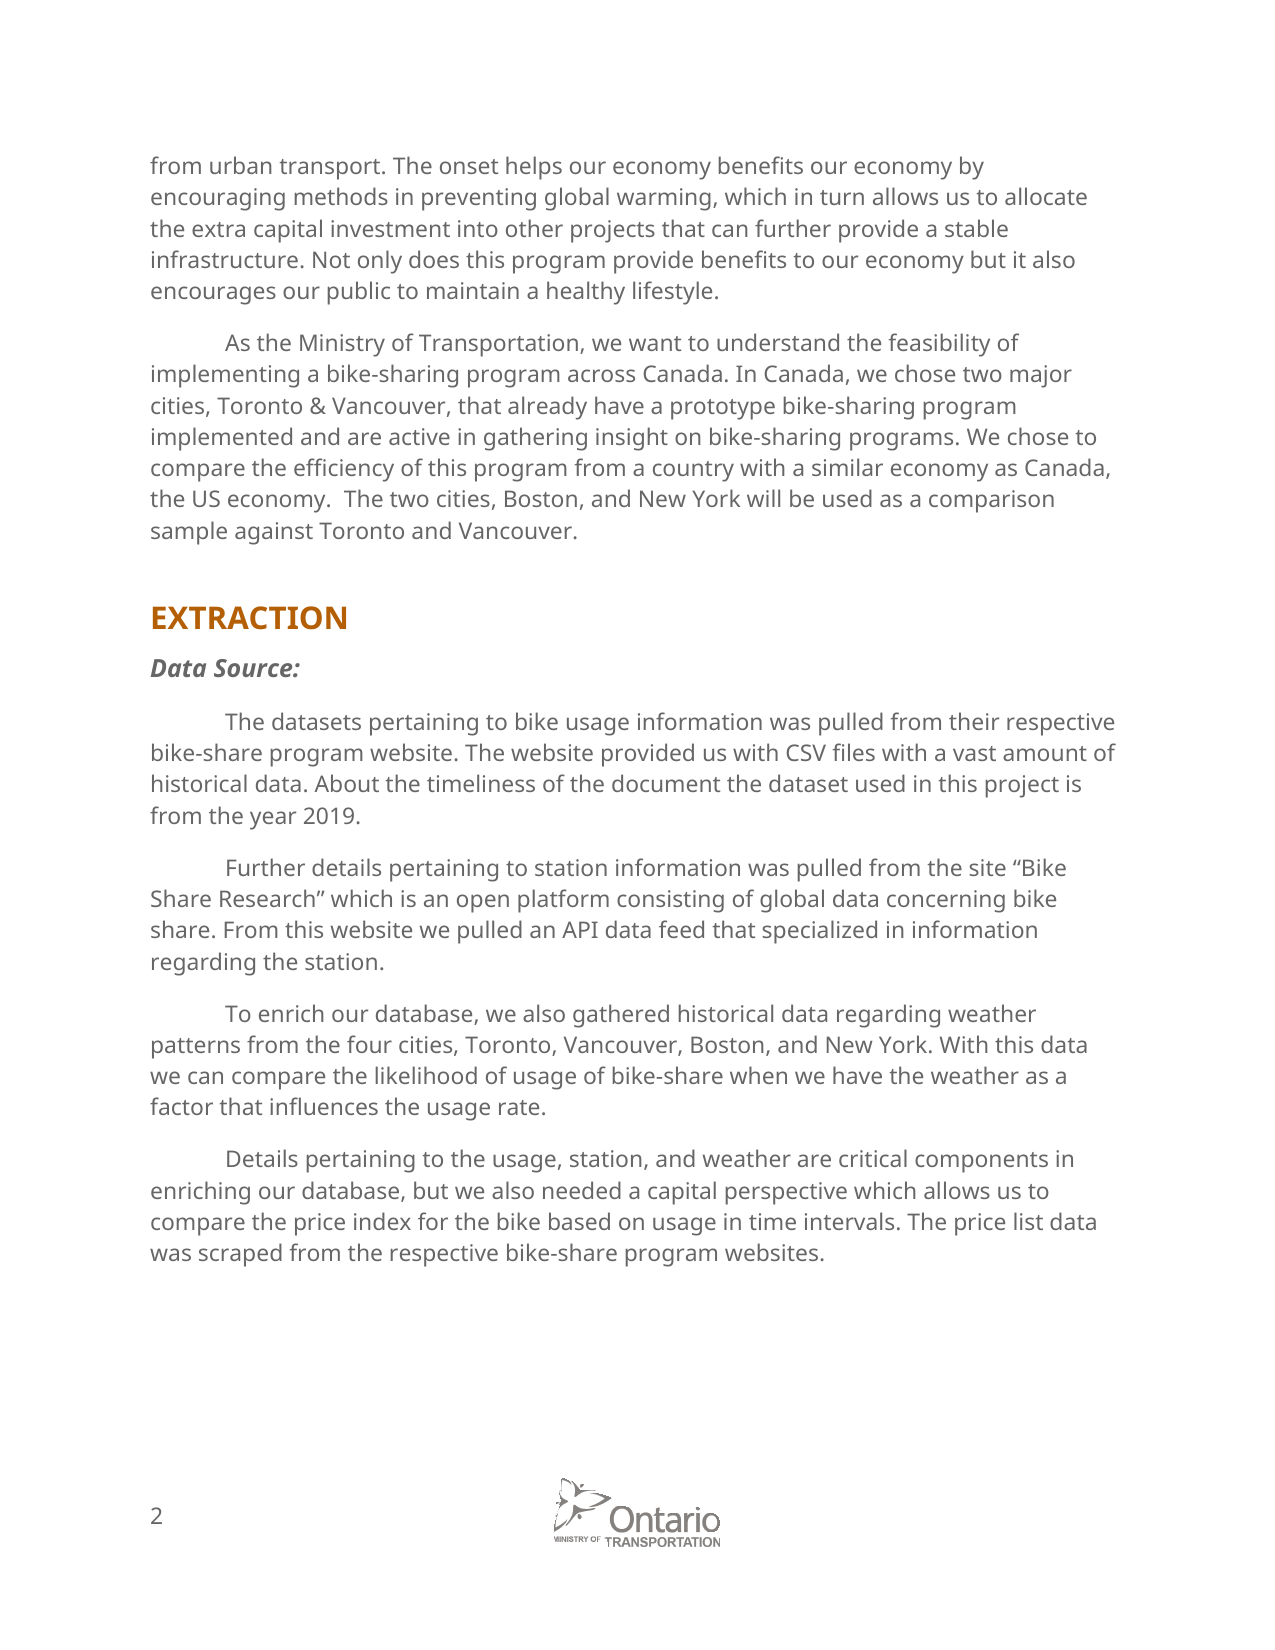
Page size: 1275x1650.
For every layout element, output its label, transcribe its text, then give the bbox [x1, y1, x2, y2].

text Further details pertaining to station information was pulled from the site “Bike Share Research” which is an open platform consisting of global data concerning bike share. From this website we pulled an API data feed that specialized in information regarding the station. [150, 852, 1125, 977]
text from urban transport. The onset helps our economy benefits our economy by encouraging methods in preventing global warming, which in turn allows us to allocate the extra capital investment into other projects that can further provide a stable infrastructure. Not only does this program provide benefits to our economy but it also encourages our public to maintain a healthy lifestyle. [150, 150, 1125, 306]
text As the Ministry of Transportation, we want to understand the feasibility of implementing a bike-sharing program across Canada. In Canada, we chose two major cities, Toronto & Vancouver, that already have a prototype bike-sharing program implemented and are active in gathering insight on bike-sharing programs. We chose to compare the efficiency of this program from a country with a similar economy as Canada, the US economy. The two cities, Boston, and New York will be used as a comparison sample against Toronto and Vancouver. [150, 327, 1125, 546]
text To enrich our database, we also gathered historical data regarding weather patterns from the four cities, Toronto, Vancouver, Boston, and New York. With this data we can compare the likelihood of usage of bike-share when we have the weather as a factor that influences the usage rate. [150, 997, 1125, 1122]
subtitle EXTRACTION [150, 596, 1125, 638]
text Data Source: [150, 651, 1125, 685]
text Details pertaining to the usage, station, and weather are critical components in enriching our database, but we also needed a capital perspective which allows us to compare the price index for the bike based on usage in time intervals. The price list data was scraped from the respective bike-share program websites. [150, 1143, 1125, 1268]
text The datasets pertaining to bike usage information was pulled from their respective bike-share program website. The website provided us with CSV files with a vast amount of historical data. About the timeliness of the document the dataset used in this project is from the year 2019. [150, 706, 1125, 831]
